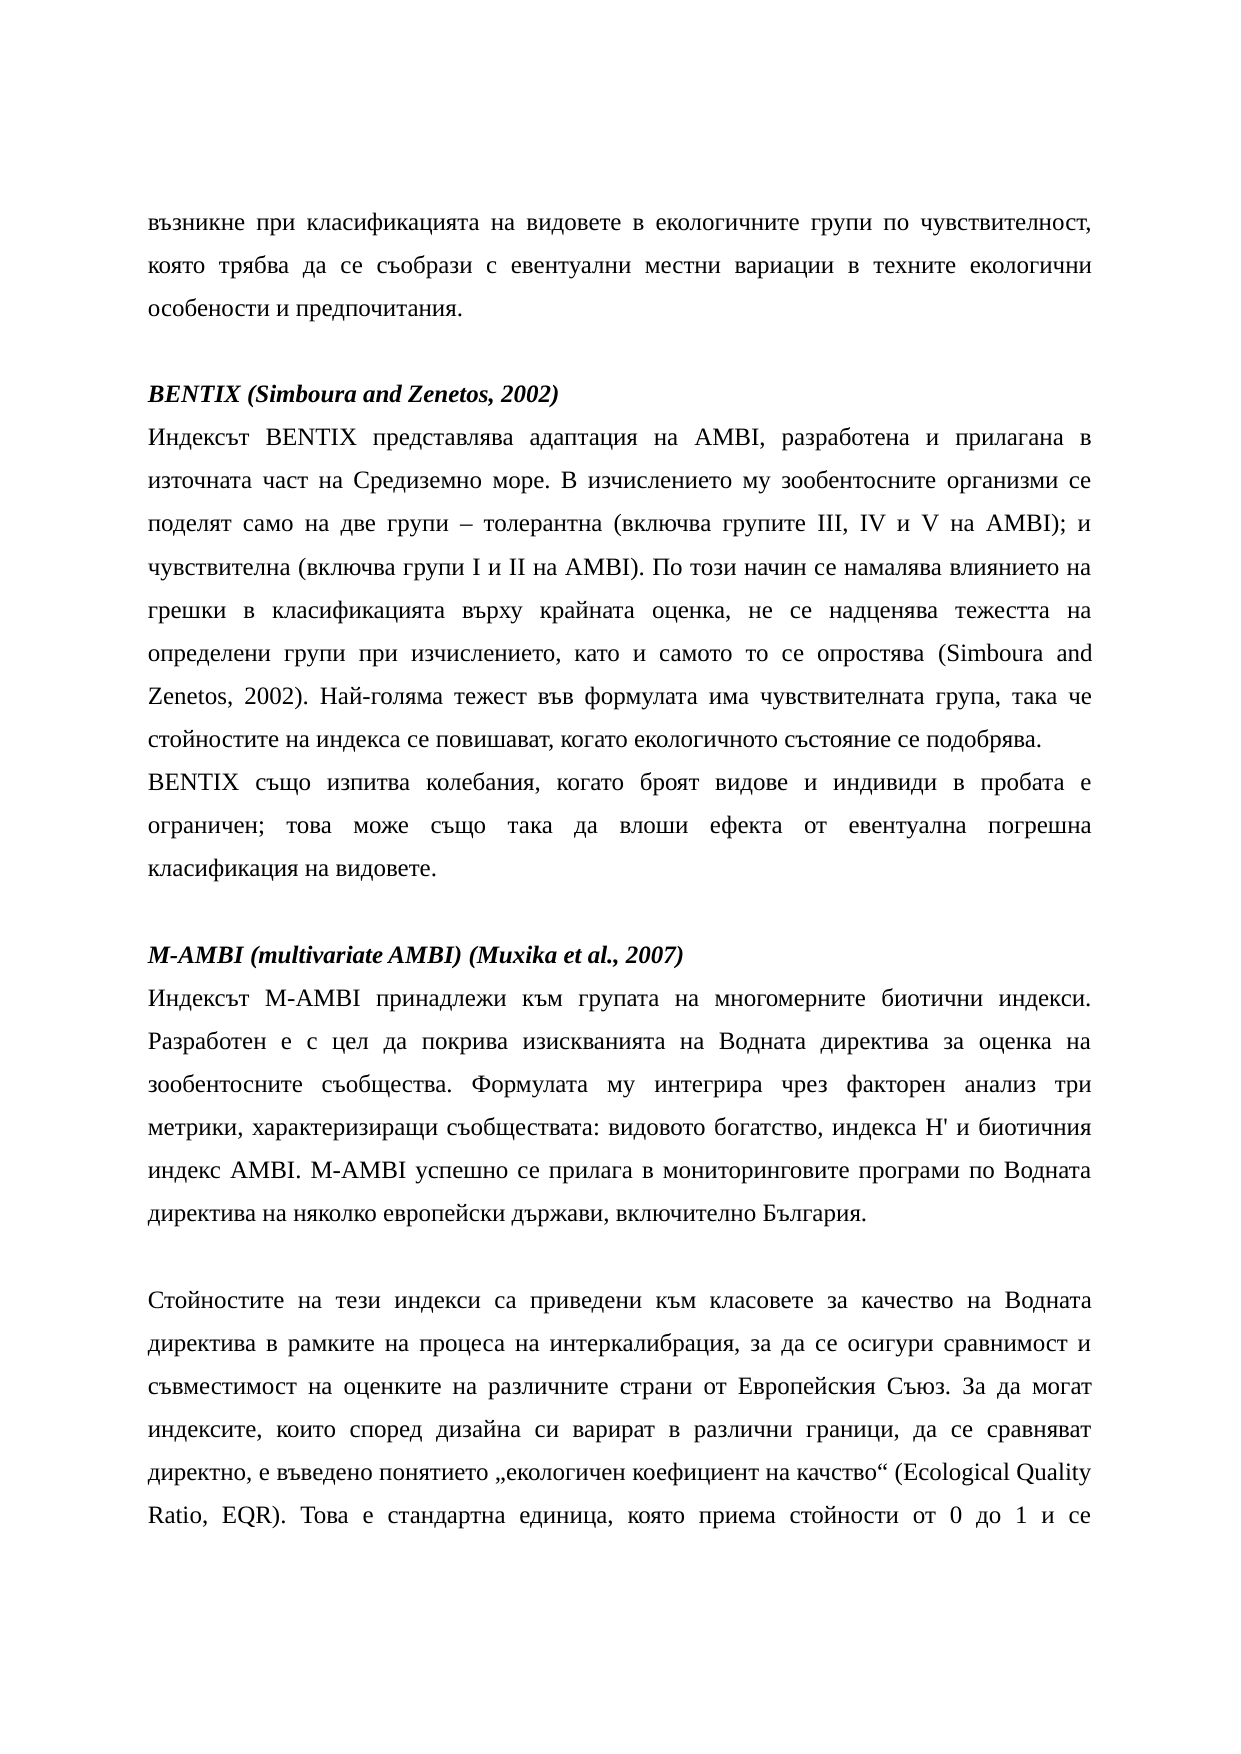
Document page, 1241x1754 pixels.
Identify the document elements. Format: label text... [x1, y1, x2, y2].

text Стойностите на тези индекси са приведени към класовете за качество на Водната директива в рамките на процеса на интеркалибрация, за да се осигури сравнимост и съвместимост на оценките на различните страни от Европейския Съюз. За да могат индексите, които според дизайна си варират в различни граници, да се сравняват директно, е въведено понятието „екологичен коефициент на качство“ (Ecological Quality Ratio, EQR). Това е стандартна единица, която приема стойности от 0 до 1 и се [148, 1285, 1093, 1529]
text M-AMBI (multivariate AMBI) (Muxika et al., 2007) [148, 940, 1093, 968]
text Индексът BENTIX представлява адаптация на AMBI, разработена и прилагана в източната част на Средиземно море. В изчислението му зообентосните организми се поделят само на две групи – толерантна (включва групите III, IV и V на AMBI); и чувствителна (включва групи I и II на AMBI). По този начин се намалява влиянието на грешки в класификацията върху крайната оценка, не се надценява тежестта на определени групи при изчислението, като и самото то се опростява (Simboura and Zenetos, 2002). Най-голяма тежест във формулата има чувствителната група, така че стойностите на индекса се повишават, когато екологичното състояние се подобрява. [148, 422, 1093, 753]
text BENTIX също изпитва колебания, когато броят видове и индивиди в пробата е ограничен; това може също така да влоши ефекта от евентуална погрешна класификация на видовете. [148, 767, 1093, 882]
text възникне при класификацията на видовете в екологичните групи по чувствителност, която трябва да се съобрази с евентуални местни вариации в техните екологични особености и предпочитания. [148, 207, 1093, 322]
text Индексът M-AMBI принадлежи към групата на многомерните биотични индекси. Разработен е с цел да покрива изискванията на Водната директива за оценка на зообентосните съобщества. Формулата му интегрира чрез факторен анализ три метрики, характеризиращи съобществата: видовото богатство, индекса H' и биотичния индекс AMBI. M-AMBI успешно се прилага в мониторинговите програми по Водната директива на няколко европейски държави, включително България. [148, 983, 1093, 1227]
text BENTIX (Simboura and Zenetos, 2002) [148, 379, 1093, 408]
